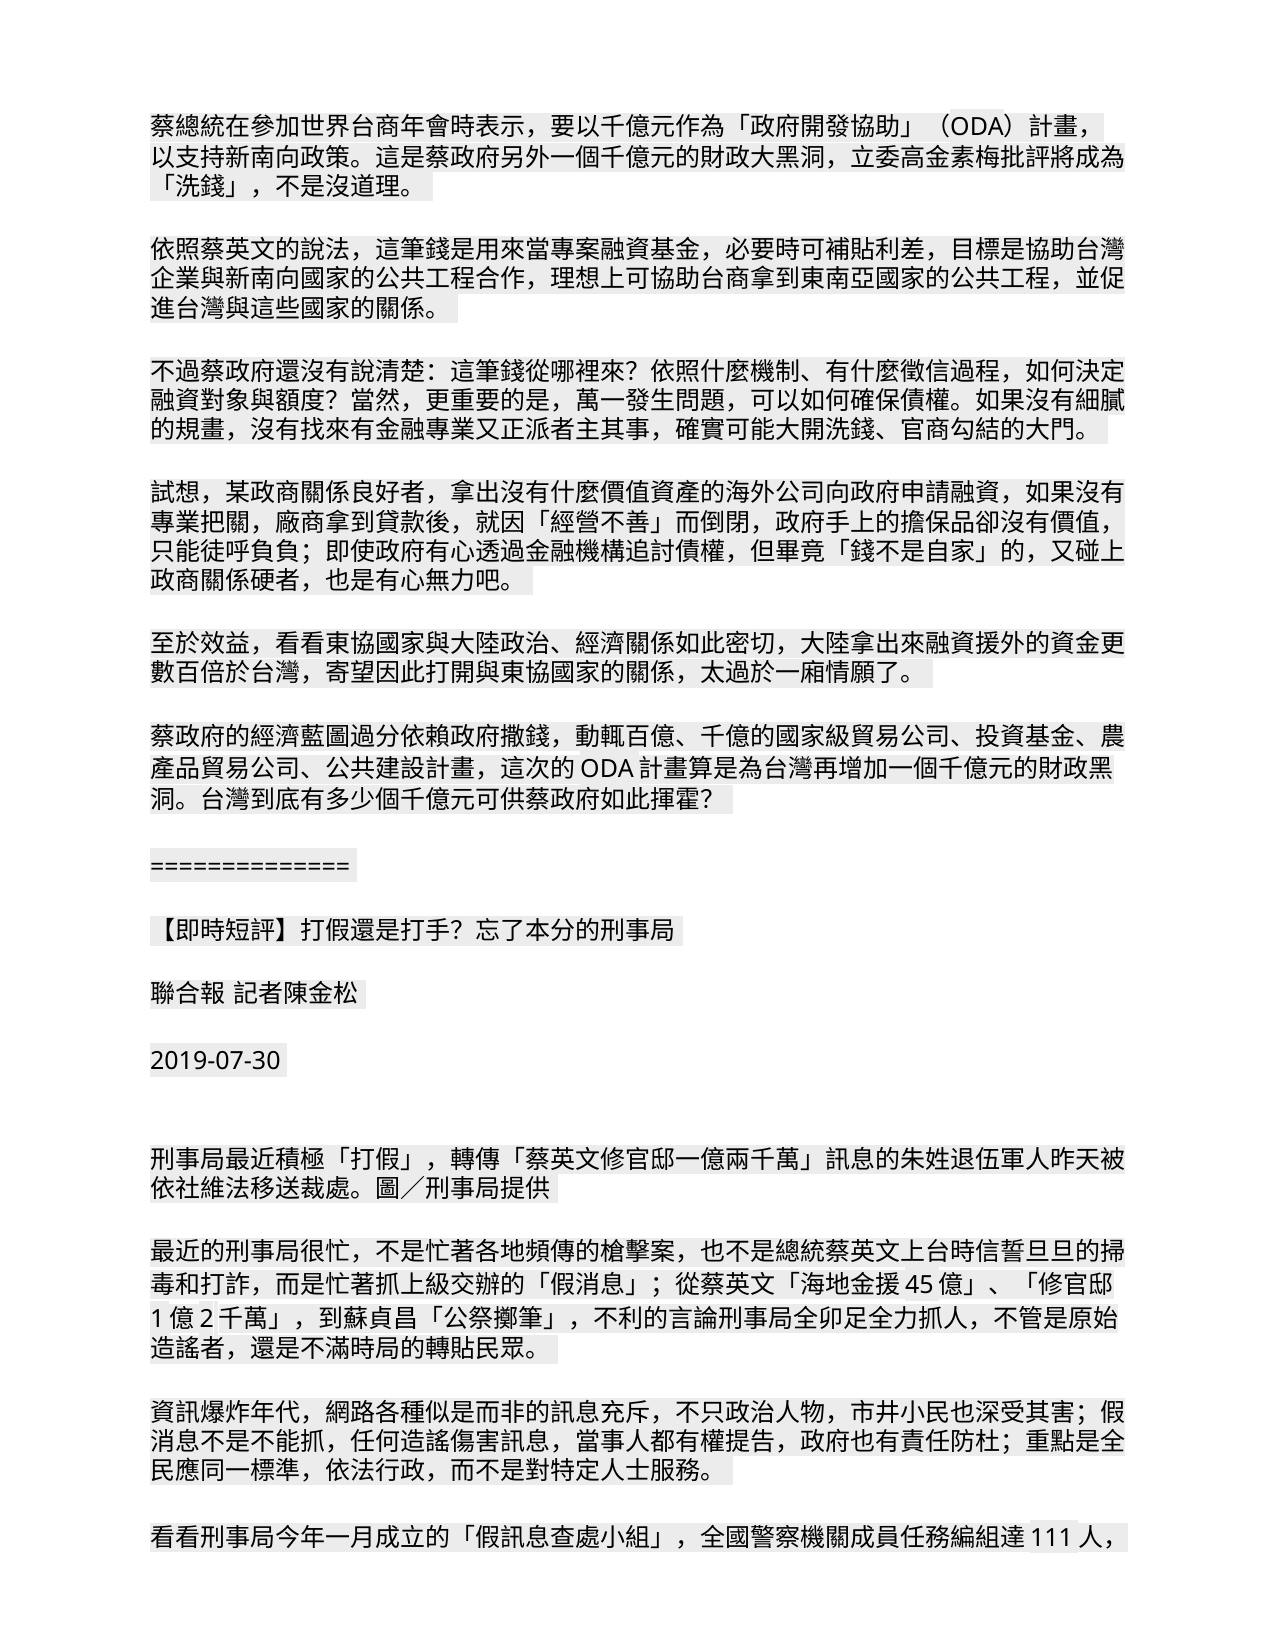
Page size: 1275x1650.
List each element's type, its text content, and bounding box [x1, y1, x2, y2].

text 卡韓政變 (133)：民進黨把台灣人當白痴 陳真 2019. 08. 03. 蔡英文於今年7月 13日出訪「友邦」海地共和國，「送給」海地政府45億 (按：這句話已構成犯罪，我準備等著「落網」)。有民眾不滿凱子金援外交，於是在臉書和Line群組裏頭批評說：「高雄市登革熱防治經費需要五千萬，中央只給了兩千多萬，卻一口氣送給了海地45億，這是什麼政府！」對此大表不滿。 蔡英文聽了很不爽，當她人都還在國外參訪時，隨即在17日之海外記者會上開罵說這些都是「假消息」，是「有人刻意操弄」，因此下令刑事局「偵辦查處」。蔡英文說，「五千萬的登革熱經費並沒有變成兩千多萬，所以是造謠」。可是，目前只撥給高市府兩千六百六十萬，誰知道剩下的錢幾時才會撥下？這樣就叫做「造謠」？ 蔡英文一聲令下，它媽的真是效率有夠快，居然一下就「破案」了。就在上星期四 (7月25日)，刑事局宣布「破案」，朱姓男子等數人「落網」，包括轉發訊息者亦遭逮捕。警方分析臉書指出：「分享次數超過8百次以上，超過千人瀏覽，已對社會安寧造成廣大影響」，旋即在全台各縣市逮捕一干「嫌犯」移送法辦。 最離譜的是，其中還包括一位75歲的阿嬤，她在私人的 Line 群組中張貼這個所謂「假消息」，竟遭人截圖告發，警方依觸犯社會秩序維護法，指控她「散佈謠言，影響公共安寧」，移送法辦，坐牢三天或罰款三萬。 私人之間的談話，被他人截圖外流，竟然就要被抓，說她「影響公共安寧」，這不會太荒唐嗎？要抓也是應該抓那個截圖外流散佈訊息者不是嗎？更何況，這些訊息千真萬確，哪來假消息？ 蔡英文說，45億是「貸款」，是「借」給海地政府，不是「送」，因此是「造謠」，必須抓起來。可是，台灣過去幾十年來四處「借」給一堆「友邦」，動輒數十億，幾時償還過？更不用說像海地這樣一個極度貪污腐敗的強盜政府。借得出去，拿得回來嗎？有可能嗎？ 如果這是假消息，為何海內外媒體大多如此報導？為何不去控告這些媒體或去函更正？而是只會抓網友，甚至抓一個私下抱怨的75歲阿嬤。比方說，就連向來親美親台親得很用力的英國泰晤士報，斗大標題都是這麼寫的，寫得很難聽哦： https://bit.ly/2KbXchs "Taiwan stumps up $150m after Haiti threat to withdraw support"。 stump up 就是被迫掏腰包的意思。翻成中文就是「海地威脅斷交，台灣花錢消災」，簡單說就是勒索。許多海外媒體就是這麼報導的。如果是借錢給海地，日後本金回收，當然就不叫做勒索，問題是：事實是這樣嗎？更接近事實的說法是：這其實就是賄賂。 可是，蔡英文卻睜眼說瞎話，詐騙台灣人。她說。這45億元不但是「貸款」，而且是有著「很大商業性質」的貸款，是一種「投資」，叫做 ODA。蔡英文這些話，完全就是詐欺，把台灣人當白癡。 ODA (Official Development Assistance) 翻成中文就是「政府開發協助」，簡單說就是透過近乎「半買半相送」的優惠貸款，藉以擴大政治影響版圖，同時也改善對方經濟與民生建設，是由政府主導的一種金援，而非什麼商業投資。 ODA之所謂「優惠貸款」，依據OECD (經濟合作與發展組織) 的定義，最少須含有25%的「贈與成分」（grant element，簡稱 GE）。GE並非融資總額的某個百分比，而是有個複雜的計算公式。總而言之，這樣一種政府金援，基本上就是肉包子打狗，正常狀況下雖不至於全部有去無回，但也不會有什麼「商機」在裏頭，因為它根本就不是一種商業投資。 理論上，倘若一個國家很有錢 (通常是已開發國家)，那麼，在某個合理範圍內，富國幫助窮國，天經地義，沒有理由反對。問題不在於 ODA 本身，而是在於民進黨的 ODA 非常荒唐且完全不透明。乾淨的可能性是零！為什麼呢？因為種種行徑，匪夷所思。 首先，蔡英文及整個民進黨，居然把 ODA 說成是一種民間商業融資，否認它是一種政府援助。這就是說謊，把台灣人當白痴。你想，若非被迫，哪家私人銀行敢借幾十億元給海地那樣一種跟搶匪根本沒兩樣的所謂政府？銀行當然是會把錢借給信用良好且有能力償還者，誰會借給一群貪得無饜的搶匪？ 但是，民進黨卻睜眼說瞎話，說 ODA 乃是「以債信良好的國家做為承作對象」，而海地就是第一個雀屏中選者，還把它宣傳成一種了不起的政績。可是，海地如果稱得上「債信良好」，那麼全世界就絕對找不到一個債信不良的國家了。事實上，海地甚至連被評等的資格也沒有，因為根本不用評。但是，民進黨卻居然胡扯說選中海地是「經過專業嚴謹的評估與作業程序」。 根據世界經濟論壇「2018全球競爭力The Global Competitiveness Index 4.0報告」，海地競爭力在全球140個參與評等之經濟體中排名第138名，倒數第三名。世界銀行2018年10月公布的「Doing Business 2019」經商環境報告，海地「經商容易度排名」(Ease of Doing Business Ranking) 在全球190個經濟體中排名第182名，一樣是末段班。至於信評方面，從來也沒有過，這也能說是「債信良好」？此外，海地公衛設施與民生基礎建設極差，因為都被貪污光了，國民平均壽命僅有42歲。 今年7月11日，蔡英文展開為期12天的所謂「自由民主永續之旅」，第一站就是海地。台灣媒體一面倒地吹捧，說是什麼與全世界展開民主戰略結盟，宣揚台灣民主價值云云，鬼話連篇，一派胡言。 事實上，海地經常陷入動亂，反貪腐示威抗議不斷，光是過去一年來，暴亂之中就死了數十人，傷者無數。今年六月，一位報導海地總統貪污的記者，疑似被官方派人謀殺，案發時間就在蔡英文出訪海地的前一個月。 海地民眾抗議不斷的原因就是因為主政者瘋狂肆無忌憚的貪污，導致嚴重的通貨膨漲，民不聊生。而貪污的主角之一就是台灣的這位「民主友人」--2017年2月甫上任的海地總統摩依士 (Jovenel Moïse)。 2018年5月底，就在接二連三的邦交國與台灣斷交之際，一如藍營之前海地大使楊承達所預料，這位「民主友人」就趕緊跑來趁火打劫，向台灣威脅要錢了。而且如楊大使先前所說，「金援金額很可能會是天文數字」。甚至可能是為了怕夜長夢多，竟然在所謂聯合公報裏頭還規定時間，必須在60天內完成勒索程序 (聯合公報第四條)，真的非常離譜，就跟綁匪限期交出贖金的作風差不多。 早在摩依士於 2017年當選總統之前，他以及他所屬的政黨就已涉入許多貪污案件，其中金額最大的一項集體貪瀆，就是委內瑞拉所倡議的一個地區性能源合作組織，叫做「石油加勒比計劃」（Petrocaribe），涉案者除摩依士之外，還包括與之友好的兩位海地前總統及十多名官員、民代及大財團。貪污情況之嚴重與荒唐程度，恐怕十個阿扁也比不上。 2016年，海地國會就「石油加勒比計畫」的貪污情況展開調查。今年一月和五月，海地高等審計法院發表調查報告，直指整個貪污集團的核心人物就是摩依士總統，旋即引爆群眾怒火，發生暴動，死傷多人。 調查報告中詳列一長串貪瀆腐敗事證。比方說，很多所謂民生基礎建設淪為「幽靈」建築，根本不存在；所謂修馬路也是修「幽靈」馬路，根本沒動工，錢全進了這位貪污總統以及一群貪官污吏和財團的口袋中，貪瀆金額佔能源計劃援助款項38億美元 (折合台幣一千兩百多億) 的至少六成，亦即大約二十億美元，相當於台幣六百多億遭到私吞濫用，貪婪程度只能用無法無天、肆無忌憚來形容。 再舉個例，2014年，摩依士當總統前，掛名兩家空頭工程公司 Agritrans 和 Betexs 的負責人，和當時擔任海地總統的好朋友馬德立 (Michel Martelly) 政府簽約，假裝說要修馬路，同樣是幾千萬元拿走了，結果修的卻是根本不存在的「幽靈」馬路，膽大包天的貪瀆程度，簡直匪夷所思。 更離譜的是，同一個標案，貪污一次還不夠，竟然還一魚二吃；同一個道路修建計畫，海地政府竟然和摩依士分別掛名的那兩家空頭公司同時簽約，收取兩次費用，卻修建出根本不存在的「幽靈」道路，什麼也沒做。 諸多媒體引述外媒指出，台灣除了金援海地四十五億元之外，這位特別喜歡修建幽靈馬路的摩依士總統，還跟蔡英文另外要求了一筆五千萬美元 (折合台幣十五億) 的修馬路援助款項。台灣方面有沒有偷偷從其它什麼祕密外交的經費管道給出這筆錢我不知道，但你相信這傢伙倘若拿了這十五億，會真的去修馬路嗎？你相信這些錢從台灣流向海地的過程中，一路上都會乾乾淨淨地用來修馬路嗎？修個馬路需要花那麼多錢嗎？海地人民窮得根本連飯都沒得吃了，政府卻整天搞修馬路計畫，你相信這些事之清白嗎？我是完全不信的。為什麼？因為我不是白痴。但是，民進黨顯然把台灣人當白癡，把國庫當成私人金庫。 海地幾任政府之貪婪腐敗，使得海地成為全世界貪腐問題最嚴重的國家之一，這也具體說明了為何在親美政府摩依士上任總統以來的這兩年，海地「反貪腐、有飯吃」的抗議示威與暴動更甚以往，宛如無政府狀態。今年二月，就連美國都宣佈從海地撤僑，各國也紛紛發布紅色旅遊警示或關閉大使館。因為狀況過於嚴重，就連平常不提國際新聞的台灣也有一些相關報導。持續將近一整年的激烈反貪腐示威的第一項要求就是「有飯吃」： 今年二月：https://bit.ly/2LSp6Be 今年六月：https://bit.ly/2KcQ3h3 各位不妨打開上述兩段報導影片看看，看看蔡英文的「自由民主永續之旅」之第一站「民主友邦」海地是什麼樣的一種狀況？看看蔡英文所謂的「商業投資」或「商業融資」又是具有如何的「龐大商機」？你家如果開銀行，敢把幾十億借給這樣一群貪婪無度的政治犯罪集團嗎？這樣一種「投資」，倘若沒有洗錢、汙錢或五鬼搬運的企圖盤算及政治壓力與黑幕在裏頭，你信嗎？民進黨向國人炫耀的 ODA 首例--海地，說是經過「嚴謹的專業評估與作業流程」，你信嗎？ 民進黨強調，除了編列十五億之利息補貼屬於國家預算外，這一千多億的所謂 ODA，純粹是由私人銀行融資，並不會動用納稅人的錢，希望大家放心。這話更是鬼扯蛋。如果不是被迫迎合官方政策，哪個私人銀行會想借錢給海地這樣一個貪腐前科累累的政府？而且，私人銀行出資恐怕更有問題，因為這意味著它無須接受立法院監督。 立委高金素梅有段話講得很對，容我直接引用如下： 「行政院說『不是外交援助，而是我國商業銀行融資給外國政府⋯』，暗示這是商業行為。大家看看最近爆發的『慶富獵雷艦聯貸䅁』，組織銀行團聯貸案的就是『商業銀行』，名叫『第一商業銀行』，第一銀行的董事長和總經理是財政部派任的，十家聯貸銀行團的銀行，清一色是公股行庫，董事長總經理全是官派。真正民間商業銀行絶不碰這種高風險的政治貸款，公股的商業銀行卻必須配合政策承作。慶富聯貸案就是未來『ODA模式融資海外公共工程』的寫照。」 銀行錢多得是，搬走個幾百億也許根本不為人所察覺，但是到頭來，難道不就是銀行存款人自身必須承擔起一切風險與損失？要是借出的錢拿不回來怎麼辦？ 民進黨說，拿不回來就依據「紐約公約」(The Convention on the Recognition and Enforcement of Foreign Arbitral Awards) 提告啊。這又是在鬼扯了。海地民眾幾年來死傷那麼多人，不斷抗議示威與暴動，尚且都討不回來一毛錢，連想要求一堆貪瀆者下台都辦不到 (而且還越貪越狠)，你以為那些貪官污吏會跟你打什麼「紐約公約」的仲裁官司？然後依據仲裁結果還你錢？有可能嗎？當然不可能。 部份綠媒卻用力護航，除了睜眼說瞎話歌頌摩依士如何勤政愛民之外，並說「成為呆帳」只是一種「假設」，痛罵批評者以「假設性的問題」來「誤導社會大眾」。可是，如果你了解海地，了解民進黨，了解一點國際現實，了解島內外這些行不由徑、貪得無饜的政客，你會相信這是一種了不起的政績嗎？ 至於有人說，台灣又不是「紐約公約」的締約國，怎麼申請仲裁？這話其實不對。因為我查過「紐約公約」的網站，台灣當然不是締約國，但海地是，而且沒有申請「互惠保留」(reciprocity reservation)。這意思是說，海地願意接受非締約國之仲裁效力。問題是，你認為海地那樣一種宛若叢林社會的政治環境，那些貪官污吏會鳥你什麼「紐約公約」嗎？ 另外，總統府網站上能找到這份聯合公報： https://www.president.gov.tw/NEWS/23387 第五條寫著：「兩國元首重申對於民主價值及原則之重視，並且共同崇尚自由及法治」。真是很不可思議。民進黨卻很得意，說是向全世界推廣民主，推廣台灣價值，建立民主戰略夥伴云云，鬼話連篇。 台灣凱子外交，行之有年，以 ODA為例，往年平均約三億多美元，蔡英文一上台，卻馬上調高十幾倍，變成 35 億美元，亦即一千多億台幣，援助對象包括所謂新南向諸國與友邦。這樣一種內神通外鬼式的金援外交，僅在利息補貼之預算方面需經立院審查，無異黑箱作業；因其不受監督，很可能會有根本無法為外界所知之掏空行庫、洗錢及五鬼搬運和中飽私囊等貪污行為出現。請問你信得過民進黨這個貪婪無度的政治詐騙集團嗎？ 這個人渣黨，做賊心虛，為了嚇阻人民批評，竟然大量透過司法手段來對付批評民眾。今年一月，刑事局成立「假訊息查處小組」，全國警察機關成員任務編組竟然高達111人。真是非常離譜。警察是吃飽太閒嗎？ 其實，台灣人真是太溫和了，連「送給海地45億，這是什麼政府！」這樣一句如此溫和的批評，竟然也要被司法追殺。它媽的這如果不是人渣黨，什麼是人渣黨？ 這回透過 ODA 金援海地四十五億，雖已是天文數字，但是後頭不知道還有沒有更可怕的事。去年 (2018年) 4月2日，親民黨黨團召開一個記者會： https://news.tvbs.com.tw/life/894440 指控蔡英文竟然打算把全國的農業金庫七千億元全部投入 ODA，藉以推動所謂新南向政策。親民黨痛批，農業金庫放款率低，農民平常想借錢，難如登天，民進黨卻竟然要把這七千億元拿去其它國家進行政治豪賭。此事究竟如何，並無下文。我只能說，大家腦子最好清醒一點，認清是非，認清善惡；不要以為政治好像只是一種不須付出代價的身外事。 這二十年來，豺狼當道，人渣橫行，忠良之士卻飽受污名與踐踏，歸根結底問題仍是在於人民實在太好騙，特別是年輕一代，真的是大多近乎腦殘。這樣講很不禮貌，聽起來好像很驕傲，但我還能用什麼樣更謙和含蓄的方式來訴說這個可悲的基本事實呢？ 昨天學姊跟我講了個笑話，我覺得挺有意思。她說，"民主就是一群火雞，投票贊成聖誕節。" 依我看，台灣恰恰就是這麼一回事。人民被詐騙集團操弄與洗腦，認賊作父，親手葬送自己原本燦爛輝煌的前景。自欺欺人，寧不悲乎？ ========================== 又一個千億元黑洞 2017/10/16 中國時報 主筆室 蔡總統在參加世界台商年會時表示，要以千億元作為「政府開發協助」（ODA）計畫，以支持新南向政策。這是蔡政府另外一個千億元的財政大黑洞，立委高金素梅批評將成為「洗錢」，不是沒道理。 依照蔡英文的說法，這筆錢是用來當專案融資基金，必要時可補貼利差，目標是協助台灣企業與新南向國家的公共工程合作，理想上可協助台商拿到東南亞國家的公共工程，並促進台灣與這些國家的關係。 不過蔡政府還沒有說清楚：這筆錢從哪裡來？依照什麼機制、有什麼徵信過程，如何決定融資對象與額度？當然，更重要的是，萬一發生問題，可以如何確保債權。如果沒有細膩的規畫，沒有找來有金融專業又正派者主其事，確實可能大開洗錢、官商勾結的大門。 試想，某政商關係良好者，拿出沒有什麼價值資產的海外公司向政府申請融資，如果沒有專業把關，廠商拿到貸款後，就因「經營不善」而倒閉，政府手上的擔保品卻沒有價值，只能徒呼負負；即使政府有心透過金融機構追討債權，但畢竟「錢不是自家」的，又碰上政商關係硬者，也是有心無力吧。 至於效益，看看東協國家與大陸政治、經濟關係如此密切，大陸拿出來融資援外的資金更數百倍於台灣，寄望因此打開與東協國家的關係，太過於一廂情願了。 蔡政府的經濟藍圖過分依賴政府撒錢，動輒百億、千億的國家級貿易公司、投資基金、農產品貿易公司、公共建設計畫，這次的ODA計畫算是為台灣再增加一個千億元的財政黑洞。台灣到底有多少個千億元可供蔡政府如此揮霍？ ============== 【即時短評】打假還是打手？忘了本分的刑事局 聯合報 記者陳金松 2019-07-30 刑事局最近積極「打假」，轉傳「蔡英文修官邸一億兩千萬」訊息的朱姓退伍軍人昨天被依社維法移送裁處。圖／刑事局提供 最近的刑事局很忙，不是忙著各地頻傳的槍擊案，也不是總統蔡英文上台時信誓旦旦的掃毒和打詐，而是忙著抓上級交辦的「假消息」；從蔡英文「海地金援45億」、「修官邸1億2千萬」，到蘇貞昌「公祭擲筆」，不利的言論刑事局全卯足全力抓人，不管是原始造謠者，還是不滿時局的轉貼民眾。 資訊爆炸年代，網路各種似是而非的訊息充斥，不只政治人物，市井小民也深受其害；假消息不是不能抓，任何造謠傷害訊息，當事人都有權提告，政府也有責任防杜；重點是全民應同一標準，依法行政，而不是對特定人士服務。 看看刑事局今年一月成立的「假訊息查處小組」，全國警察機關成員任務編組達111人，統計至今偵破26件；捫心自問，有幾件和一般民眾有關。 網路爭議訊息氾濫，有些造謠，有些只是質疑或調侃，真的要抓，不但抓不完，也有侵犯言論自由之虞，要警察擔查證責任不僅荒謬，也不是法治國家該有的精神；何況只查辦上級指示案件，連轉傳的不知情者也照抓不誤，和「東廠」何異。 身為刑事專業龍頭，刑事局職司全國重大刑案重責，天天忙著辦違反社會秩序維護法的假消息，忘了自己本業，基層早叫苦不已，高層卻依然故我，何其悲哀。 假消息不可怕，可怕的是麻木不仁的政府，還有甘為打手、忘了自己本分的警察高層。看看仍然困擾著社會大眾的毒品、詐騙、槍擊案，刑事局的角色，如今在那裡？ [150, 75, 1125, 1553]
